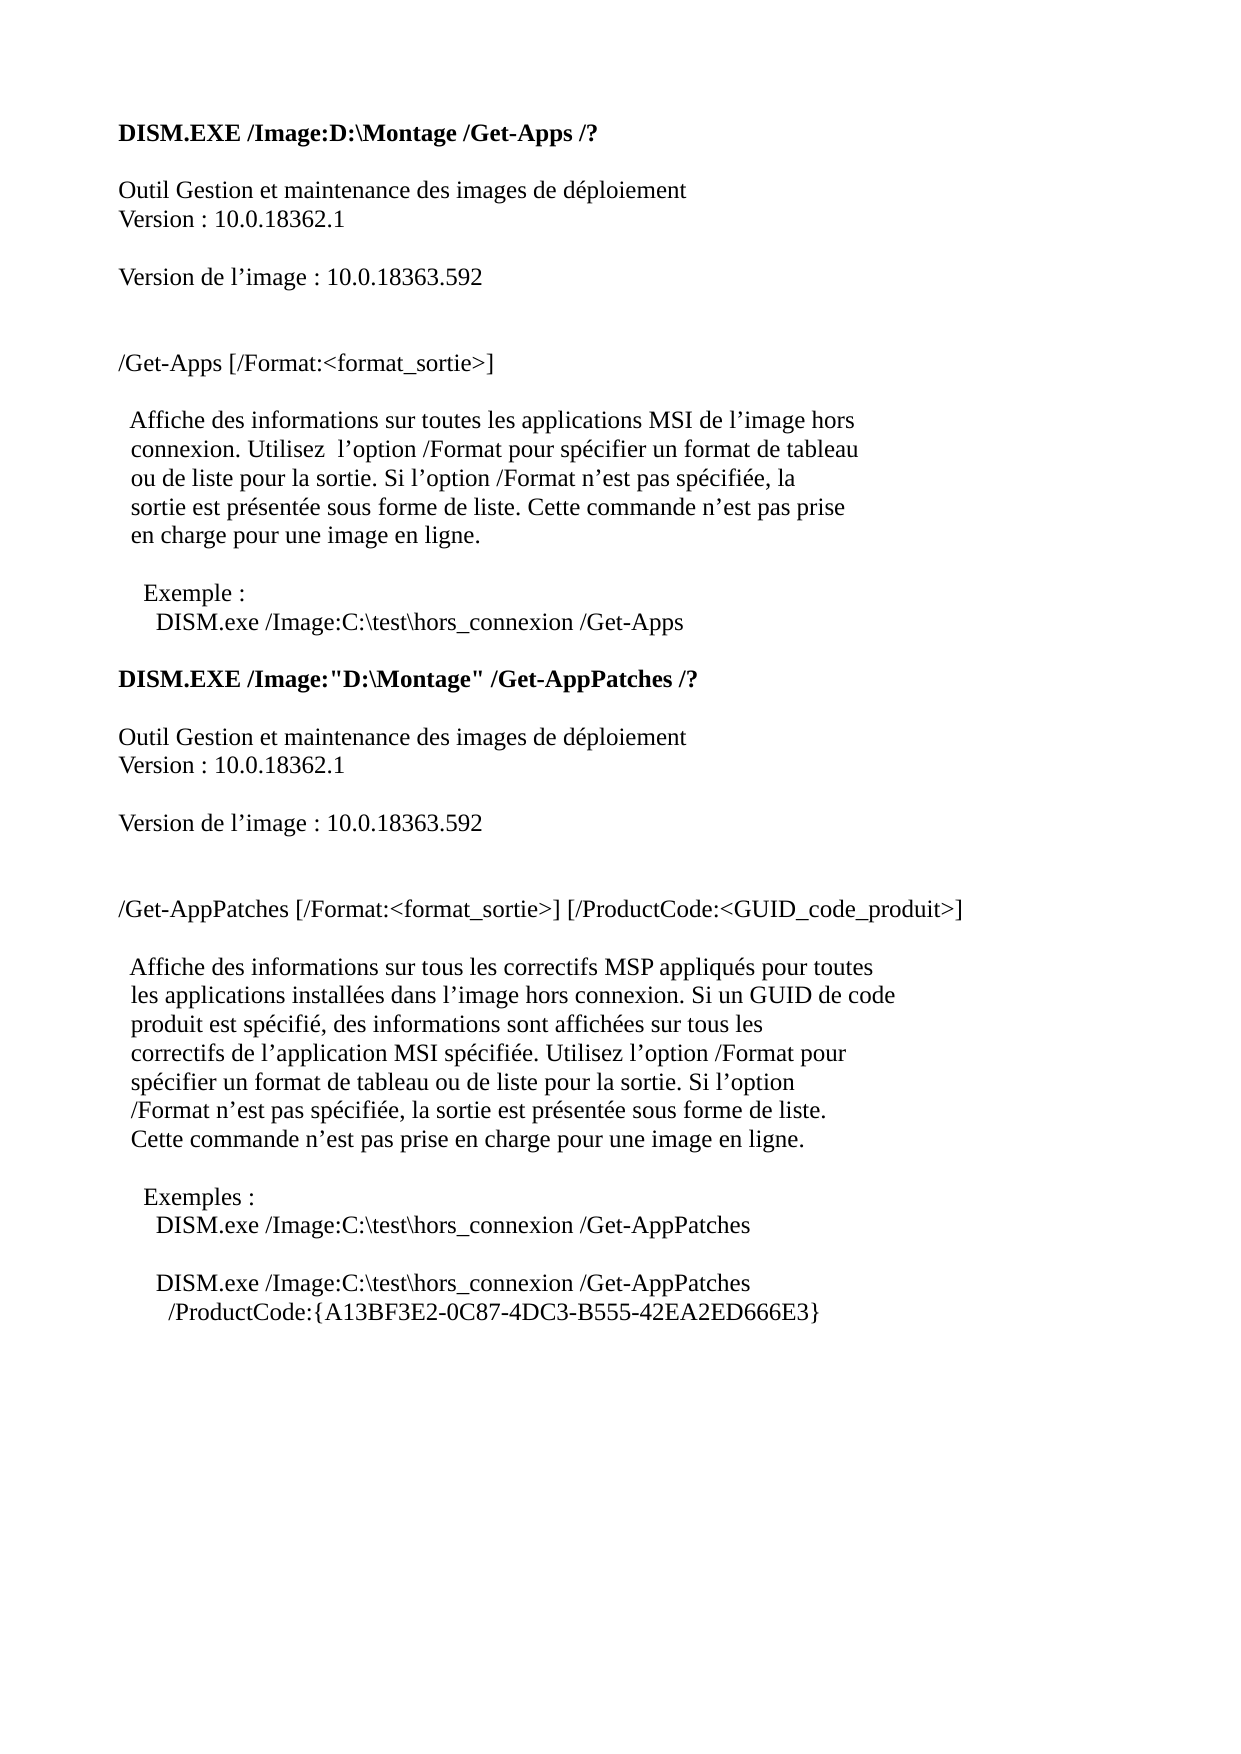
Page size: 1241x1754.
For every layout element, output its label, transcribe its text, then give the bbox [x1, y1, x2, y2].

text /Get-Apps [/Format:<format_sortie>] [118, 348, 1122, 377]
text sortie est présentée sous forme de liste. Cette commande n’est pas prise [118, 492, 1122, 521]
text Outil Gestion et maintenance des images de déploiement [118, 176, 1122, 204]
text DISM.EXE /Image:"D:\Montage" /Get-AppPatches /? [118, 664, 1122, 693]
text Exemples : [118, 1182, 1122, 1211]
text Affiche des informations sur toutes les applications MSI de l’image hors [118, 406, 1122, 434]
text Outil Gestion et maintenance des images de déploiement [118, 722, 1122, 751]
text Exemple : [118, 578, 1122, 607]
text connexion. Utilisez l’option /Format pour spécifier un format de tableau [118, 434, 1122, 463]
text spécifier un format de tableau ou de liste pour la sortie. Si l’option [118, 1067, 1122, 1096]
text Affiche des informations sur tous les correctifs MSP appliqués pour toutes [118, 952, 1122, 981]
text DISM.EXE /Image:D:\Montage /Get-Apps /? [118, 118, 1122, 147]
text /Get-AppPatches [/Format:<format_sortie>] [/ProductCode:<GUID_code_produit>] [118, 894, 1122, 923]
text DISM.exe /Image:C:\test\hors_connexion /Get-Apps [118, 607, 1122, 636]
text Version : 10.0.18362.1 [118, 751, 1122, 779]
text produit est spécifié, des informations sont affichées sur tous les [118, 1009, 1122, 1038]
text Version : 10.0.18362.1 [118, 204, 1122, 233]
text les applications installées dans l’image hors connexion. Si un GUID de code [118, 981, 1122, 1009]
text Cette commande n’est pas prise en charge pour une image en ligne. [118, 1124, 1122, 1153]
text DISM.exe /Image:C:\test\hors_connexion /Get-AppPatches [118, 1211, 1122, 1239]
text correctifs de l’application MSI spécifiée. Utilisez l’option /Format pour [118, 1038, 1122, 1067]
text Version de l’image : 10.0.18363.592 [118, 262, 1122, 291]
text /Format n’est pas spécifiée, la sortie est présentée sous forme de liste. [118, 1096, 1122, 1124]
text en charge pour une image en ligne. [118, 521, 1122, 549]
text ou de liste pour la sortie. Si l’option /Format n’est pas spécifiée, la [118, 463, 1122, 492]
text Version de l’image : 10.0.18363.592 [118, 808, 1122, 837]
text DISM.exe /Image:C:\test\hors_connexion /Get-AppPatches [118, 1268, 1122, 1297]
text /ProductCode:{A13BF3E2-0C87-4DC3-B555-42EA2ED666E3} [118, 1297, 1122, 1326]
